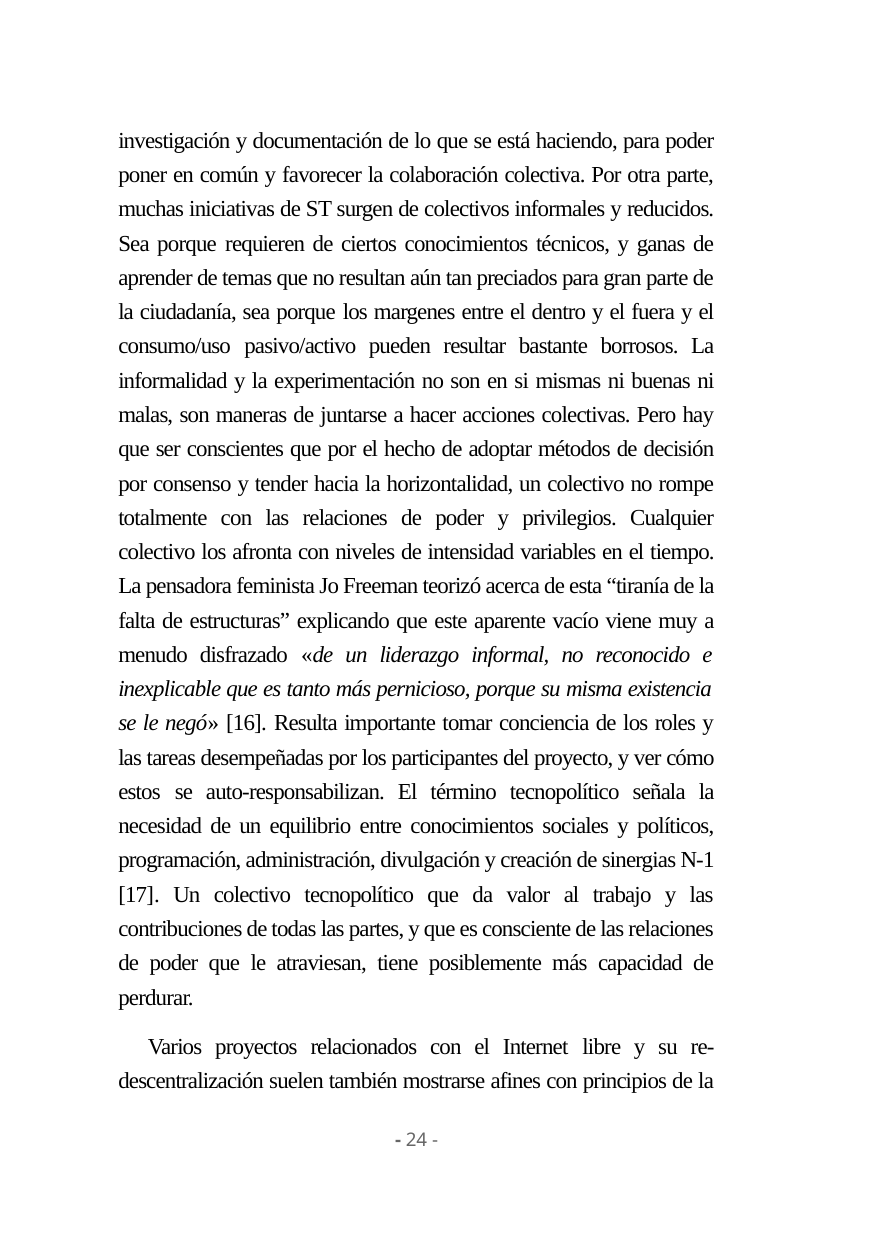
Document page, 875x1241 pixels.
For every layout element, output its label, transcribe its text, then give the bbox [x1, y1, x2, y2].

text Varios proyectos relacionados con el Internet libre y su re-descentralización suelen también mostrarse afines con principios de la [118, 1027, 714, 1095]
text investigación y documentación de lo que se está haciendo, para poder poner en común y favorecer la colaboración colectiva. Por otra parte, muchas iniciativas de ST surgen de colectivos informales y reducidos. Sea porque requieren de ciertos conocimientos técnicos, y ganas de aprender de temas que no resultan aún tan preciados para gran parte de la ciudadanía, sea porque los margenes entre el dentro y el fuera y el consumo/uso pasivo/activo pueden resultar bastante borrosos. La informalidad y la experimentación no son en si mismas ni buenas ni malas, son maneras de juntarse a hacer acciones colectivas. Pero hay que ser conscientes que por el hecho de adoptar métodos de decisión por consenso y tender hacia la horizontalidad, un colectivo no rompe totalmente con las relaciones de poder y privilegios. Cualquier colectivo los afronta con niveles de intensidad variables en el tiempo. La pensadora feminista Jo Freeman teorizó acerca de esta “tiranía de la falta de estructuras” explicando que este aparente vacío viene muy a menudo disfrazado «de un liderazgo informal, no reconocido e inexplicable que es tanto más pernicioso, porque su misma existencia se le negó» [16]. Resulta importante tomar conciencia de los roles y las tareas desempeñadas por los participantes del proyecto, y ver cómo estos se auto-responsabilizan. El término tecnopolítico señala la necesidad de un equilibrio entre conocimientos sociales y políticos, programación, administración, divulgación y creación de sinergias N-1 [17]. Un colectivo tecnopolítico que da valor al trabajo y las contribuciones de todas las partes, y que es consciente de las relaciones de poder que le atraviesan, tiene posiblemente más capacidad de perdurar. [118, 121, 714, 1012]
